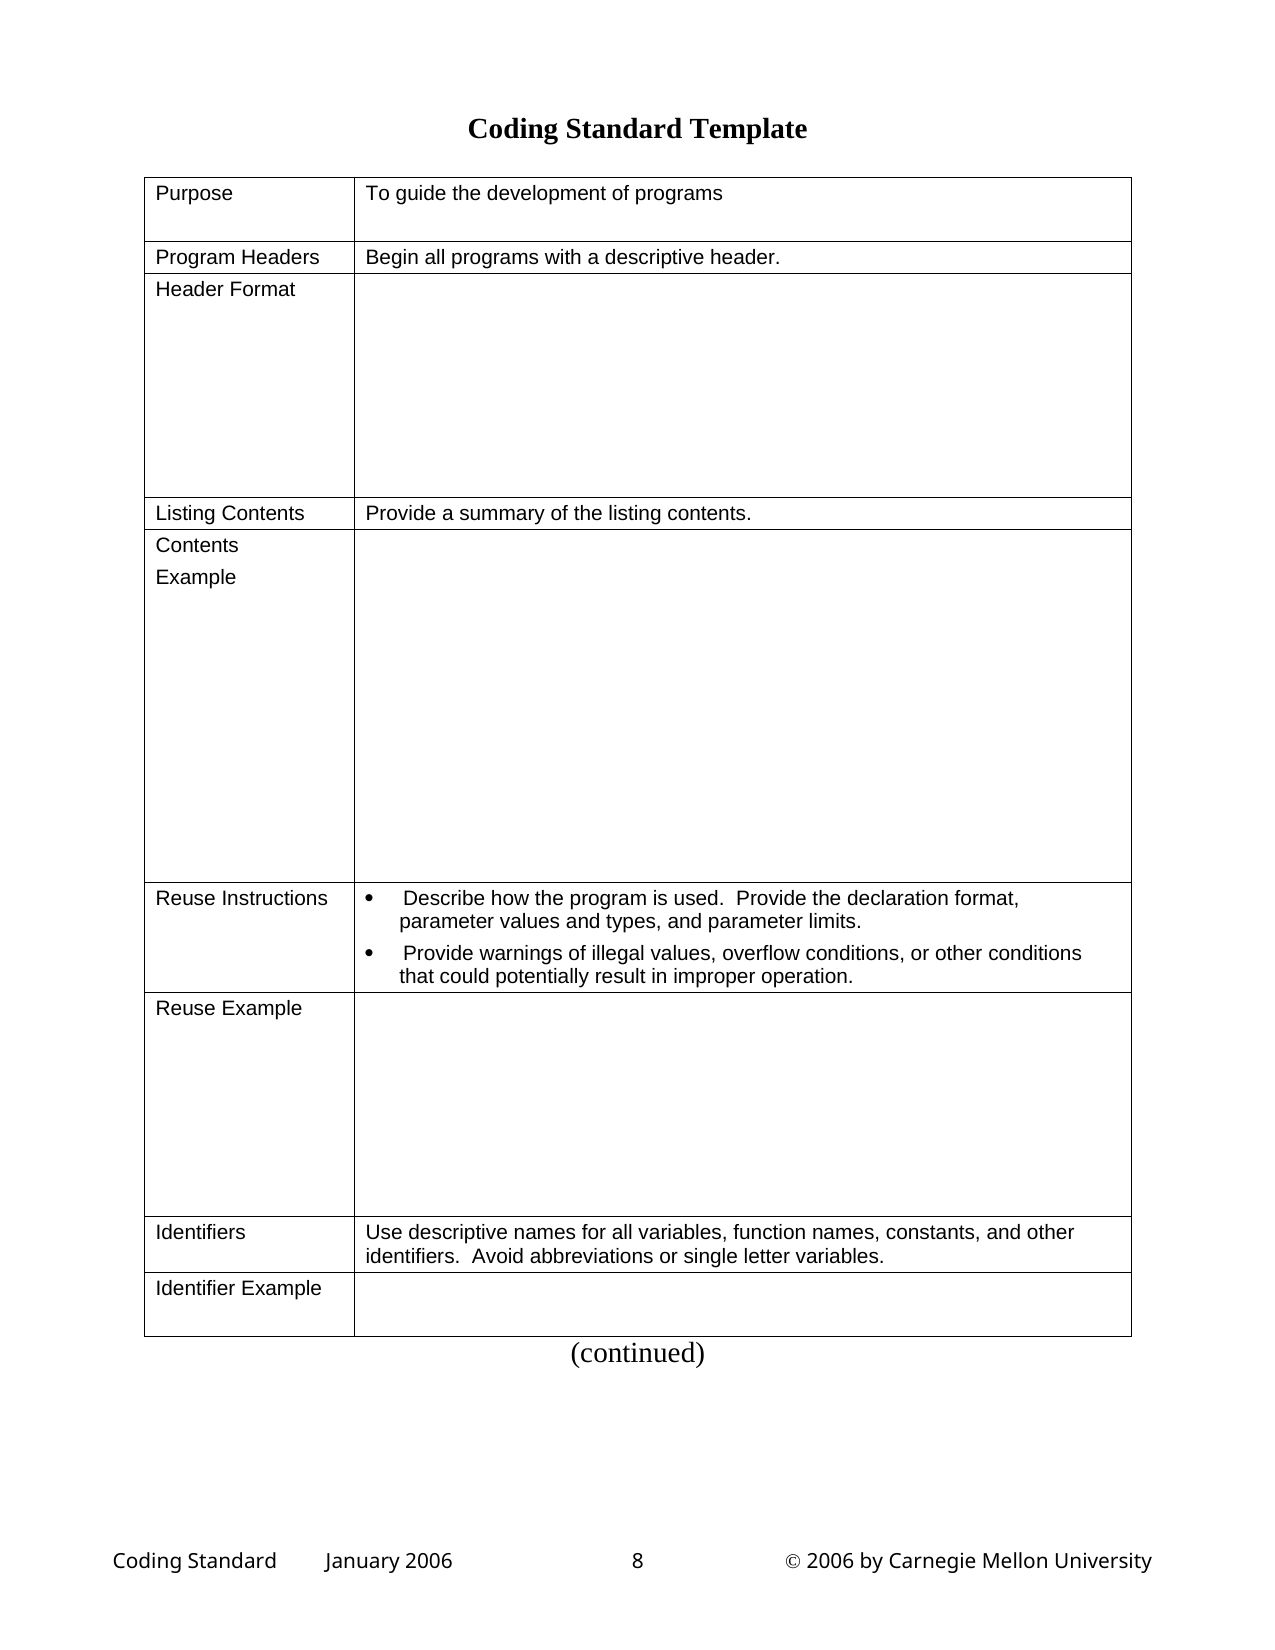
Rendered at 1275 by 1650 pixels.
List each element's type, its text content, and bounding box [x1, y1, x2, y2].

table_cell [355, 530, 1131, 882]
table_cell Identifiers [145, 1217, 354, 1272]
table_cell [355, 993, 1131, 1216]
table_cell Use descriptive names for all variables, function names, constants, and other identifiers. Avoid abbreviations or single letter variables. [355, 1217, 1131, 1272]
table_cell Provide a summary of the listing contents. [355, 498, 1131, 529]
table_cell Describe how the program is used. Provide the declaration format, parameter values and types, and parameter limits. Provide warnings of illegal values, overflow conditions, or other conditions that could potentially result in improper operation. [355, 883, 1131, 992]
table_cell Listing Contents [145, 498, 354, 529]
table_cell Begin all programs with a descriptive header. [355, 242, 1131, 273]
table_header To guide the development of programs [355, 178, 1131, 241]
table_cell [355, 274, 1131, 497]
table_cell Program Headers [145, 242, 354, 273]
text Coding Standard Template [112, 112, 1162, 145]
text (continued) [112, 1337, 1162, 1369]
table_cell Reuse Example [145, 993, 354, 1216]
table_cell Reuse Instructions [145, 883, 354, 992]
table_cell Identifier Example [145, 1273, 354, 1336]
table_cell Header Format [145, 274, 354, 497]
table_cell Contents Example [145, 530, 354, 882]
table_header Purpose [145, 178, 354, 241]
table_cell [355, 1273, 1131, 1336]
